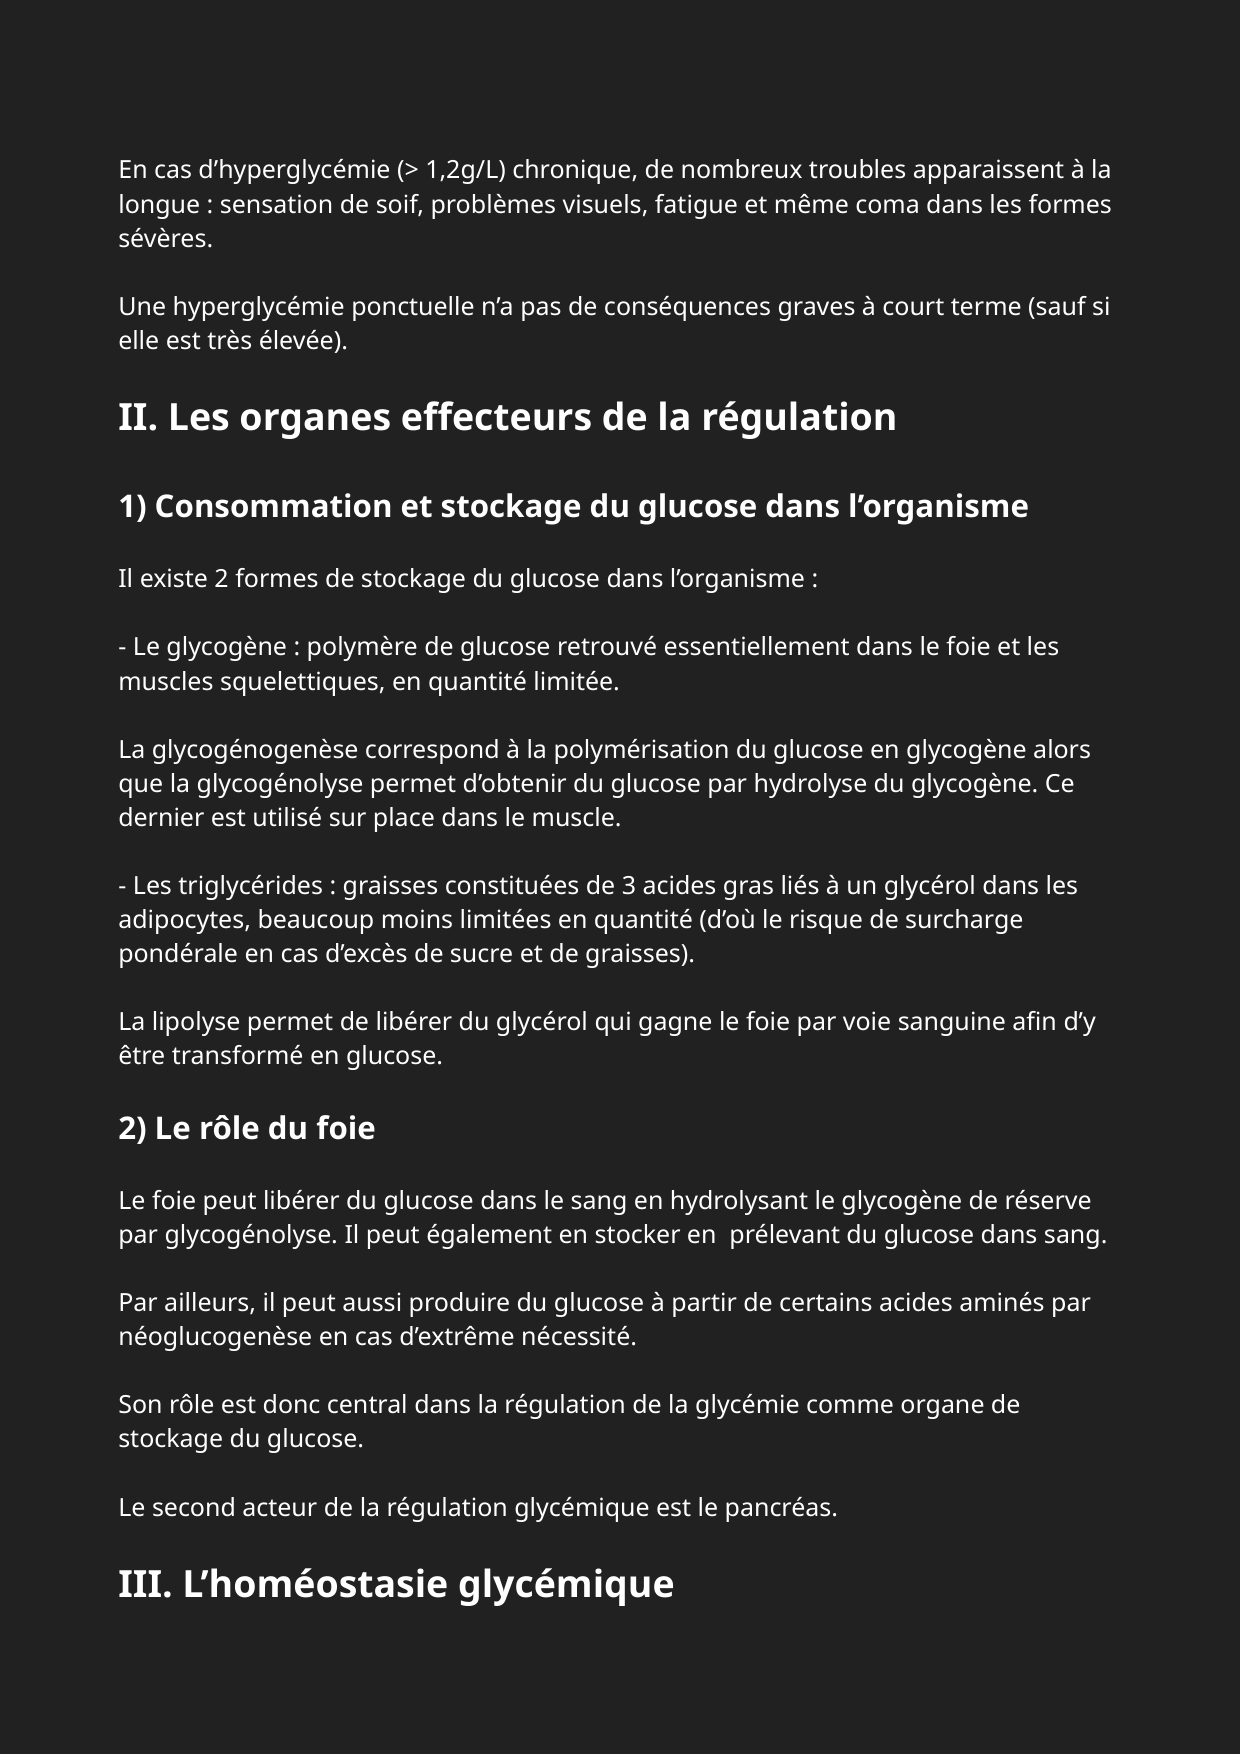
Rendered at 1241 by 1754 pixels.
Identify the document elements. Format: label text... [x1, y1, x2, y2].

text Il existe 2 formes de stockage du glucose dans l’organisme : [118, 561, 1122, 595]
text - Les triglycérides : graisses constituées de 3 acides gras liés à un glycérol dans les adipocytes, beaucoup moins limitées en quantité (d’où le risque de surcharge pondérale en cas d’excès de sucre et de graisses). [118, 867, 1122, 970]
text En cas d’hyperglycémie (> 1,2g/L) chronique, de nombreux troubles apparaissent à la longue : sensation de soif, problèmes visuels, fatigue et même coma dans les formes sévères. [118, 152, 1122, 254]
text II. Les organes effecteurs de la régulation [118, 391, 1122, 442]
text Son rôle est donc central dans la régulation de la glycémie comme organe de stockage du glucose. [118, 1387, 1122, 1455]
text 2) Le rôle du foie [118, 1106, 1122, 1148]
text Le foie peut libérer du glucose dans le sang en hydrolysant le glycogène de réserve par glycogénolyse. Il peut également en stocker en prélevant du glucose dans sang. [118, 1183, 1122, 1251]
text La glycogénogenèse correspond à la polymérisation du glucose en glycogène alors que la glycogénolyse permet d’obtenir du glucose par hydrolyse du glycogène. Ce dernier est utilisé sur place dans le muscle. [118, 731, 1122, 833]
text 1) Consommation et stockage du glucose dans l’organisme [118, 484, 1122, 527]
text - Le glycogène : polymère de glucose retrouvé essentiellement dans le foie et les muscles squelettiques, en quantité limitée. [118, 629, 1122, 697]
text La lipolyse permet de libérer du glycérol qui gagne le foie par voie sanguine afin d’y être transformé en glucose. [118, 1004, 1122, 1072]
text Le second acteur de la régulation glycémique est le pancréas. [118, 1489, 1122, 1523]
text Par ailleurs, il peut aussi produire du glucose à partir de certains acides aminés par néoglucogenèse en cas d’extrême nécessité. [118, 1285, 1122, 1353]
text III. L’homéostasie glycémique [118, 1557, 1122, 1608]
text Une hyperglycémie ponctuelle n’a pas de conséquences graves à court terme (sauf si elle est très élevée). [118, 288, 1122, 357]
